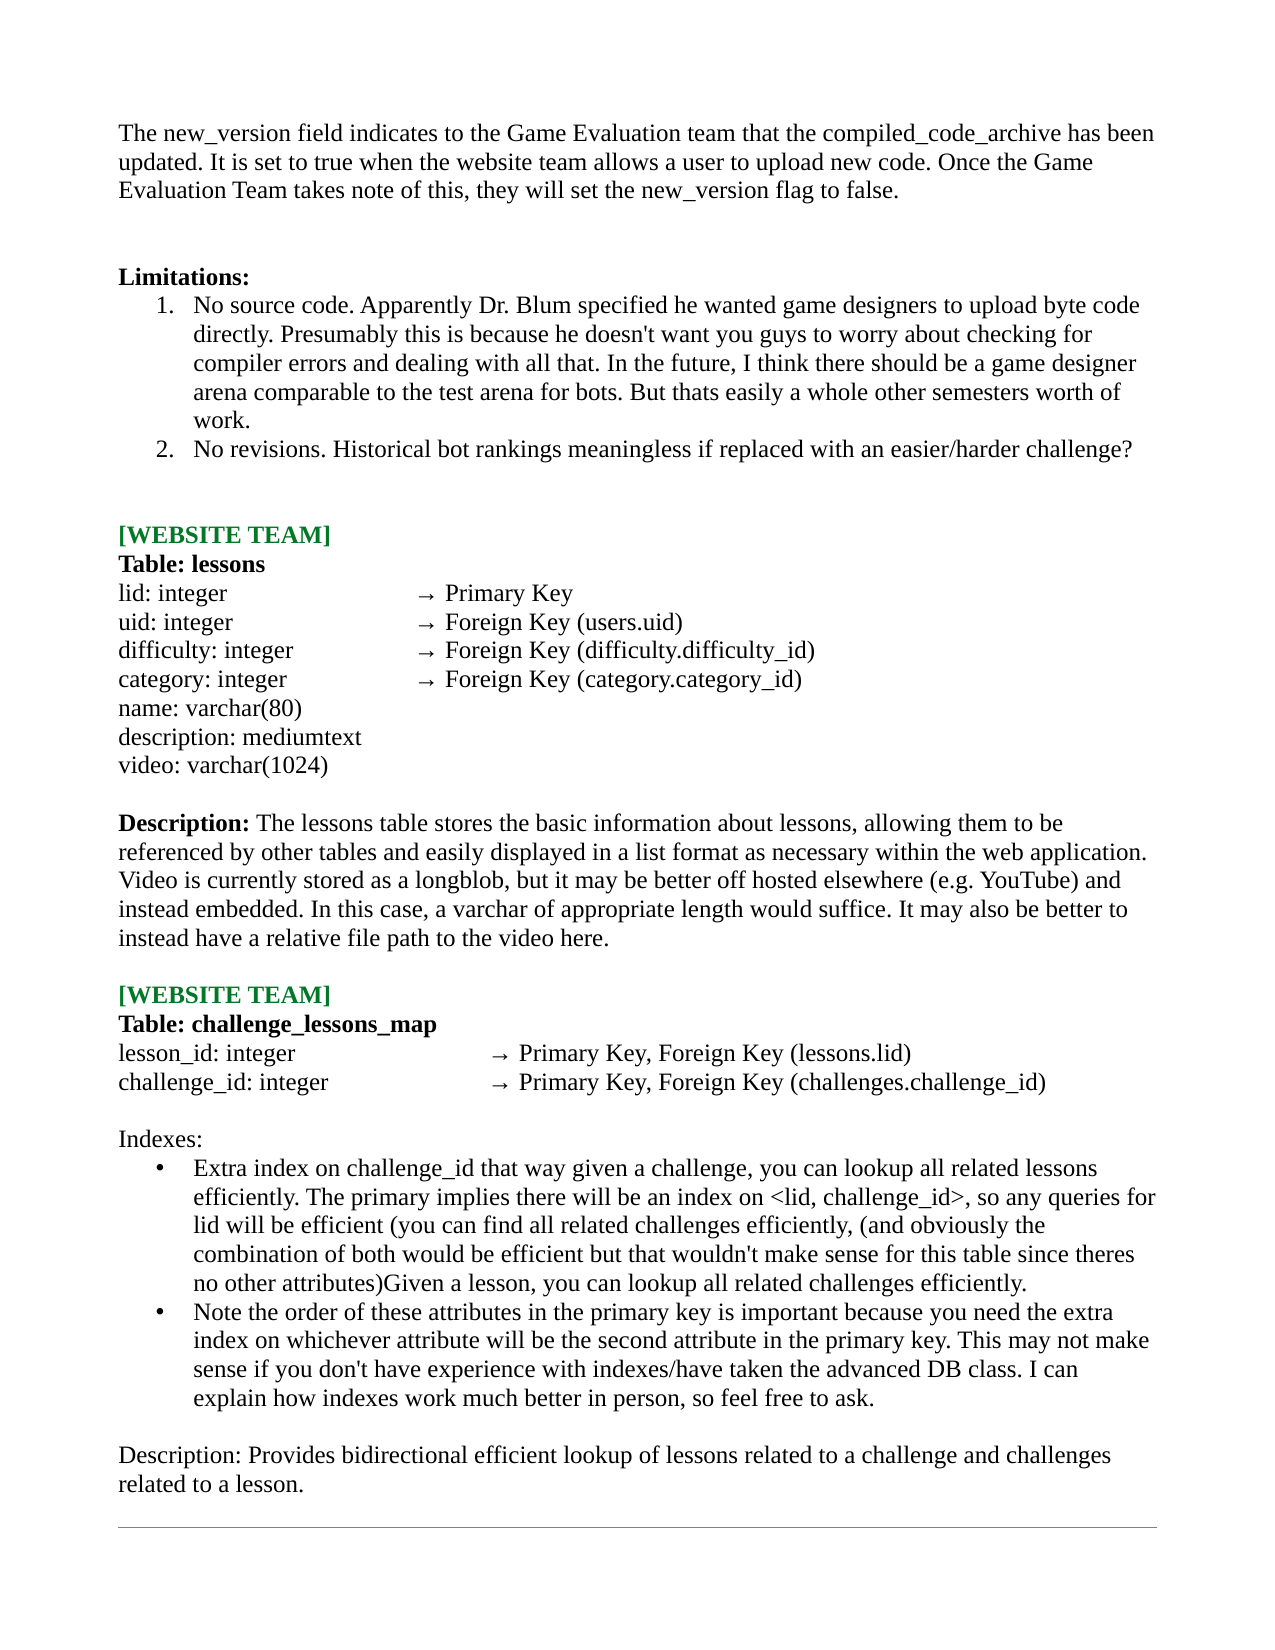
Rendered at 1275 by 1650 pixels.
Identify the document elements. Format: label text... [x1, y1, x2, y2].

list Extra index on challenge_id that way given a challenge, you can lookup all related lessons efficiently. The primary implies there will be an index on <lid, challenge_id>, so any queries for lid will be efficient (you can find all related challenges efficiently, (and obviously the combination of both would be efficient but that wouldn't make sense for this table since theres no other attributes)Given a lesson, you can lookup all related challenges efficiently. [156, 1153, 1157, 1297]
text category: integer → Foreign Key (category.category_id) [118, 664, 1157, 693]
text Video is currently stored as a longblob, but it may be better off hosted elsewhere (e.g. YouTube) and instead embedded. In this case, a varchar of appropriate length would suffice. It may also be better to instead have a relative file path to the video here. [118, 866, 1157, 952]
text Indexes: [118, 1124, 1157, 1153]
list No revisions. Historical bot rankings meaningless if replaced with an easier/harder challenge? [156, 434, 1157, 463]
text lesson_id: integer → Primary Key, Foreign Key (lessons.lid) [118, 1038, 1157, 1067]
text lid: integer → Primary Key [118, 578, 1157, 607]
text [WEBSITE TEAM] [118, 521, 1157, 549]
text Table: challenge_lessons_map [118, 1009, 1157, 1038]
text Limitations: [118, 262, 1157, 291]
text uid: integer → Foreign Key (users.uid) [118, 607, 1157, 636]
text [WEBSITE TEAM] [118, 981, 1157, 1009]
text description: mediumtext [118, 722, 1157, 751]
text difficulty: integer → Foreign Key (difficulty.difficulty_id) [118, 636, 1157, 664]
text Description: The lessons table stores the basic information about lessons, allowing them to be referenced by other tables and easily displayed in a list format as necessary within the web application. [118, 808, 1157, 866]
text Table: lessons [118, 549, 1157, 578]
list Note the order of these attributes in the primary key is important because you need the extra index on whichever attribute will be the second attribute in the primary key. This may not make sense if you don't have experience with indexes/have taken the advanced DB class. I can explain how indexes work much better in person, so feel free to ask. [156, 1297, 1157, 1412]
text The new_version field indicates to the Game Evaluation team that the compiled_code_archive has been updated. It is set to true when the website team allows a user to upload new code. Once the Game Evaluation Team takes note of this, they will set the new_version flag to false. [118, 118, 1157, 204]
text video: varchar(1024) [118, 751, 1157, 779]
text name: varchar(80) [118, 693, 1157, 722]
text challenge_id: integer → Primary Key, Foreign Key (challenges.challenge_id) [118, 1067, 1157, 1096]
text Description: Provides bidirectional efficient lookup of lessons related to a challenge and challenges related to a lesson. [118, 1441, 1157, 1498]
list No source code. Apparently Dr. Blum specified he wanted game designers to upload byte code directly. Presumably this is because he doesn't want you guys to worry about checking for compiler errors and dealing with all that. In the future, I think there should be a game designer arena comparable to the test arena for bots. But thats easily a whole other semesters worth of work. [156, 291, 1157, 434]
